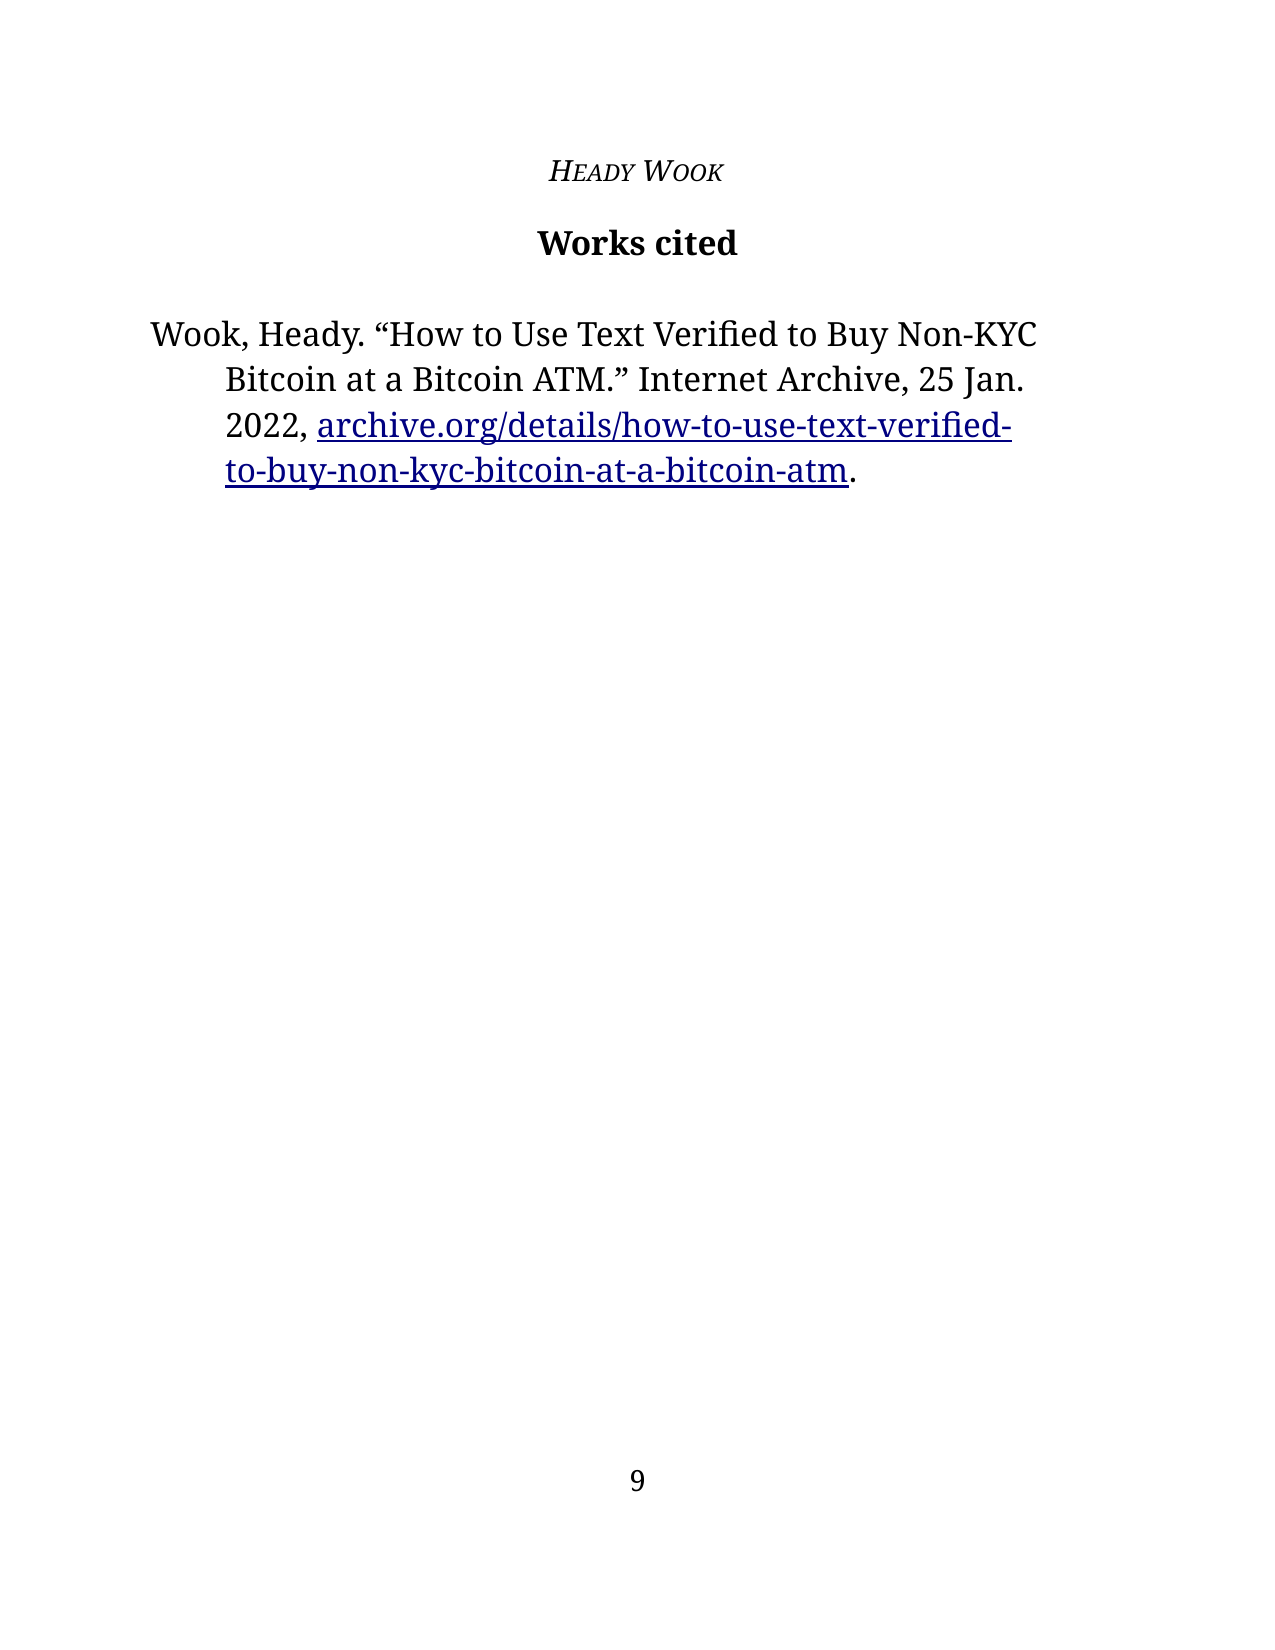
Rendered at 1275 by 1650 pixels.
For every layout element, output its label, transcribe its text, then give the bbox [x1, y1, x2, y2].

subtitle Works cited [150, 220, 1125, 265]
text Wook, Heady. “How to Use Text Verified to Buy Non-KYC Bitcoin at a Bitcoin ATM.” Internet Archive, 25 Jan. 2022, archive.org/details/how-to-use-text-verified-to-buy-non-kyc-bitcoin-at-a-bitcoin-atm. [150, 311, 1050, 492]
